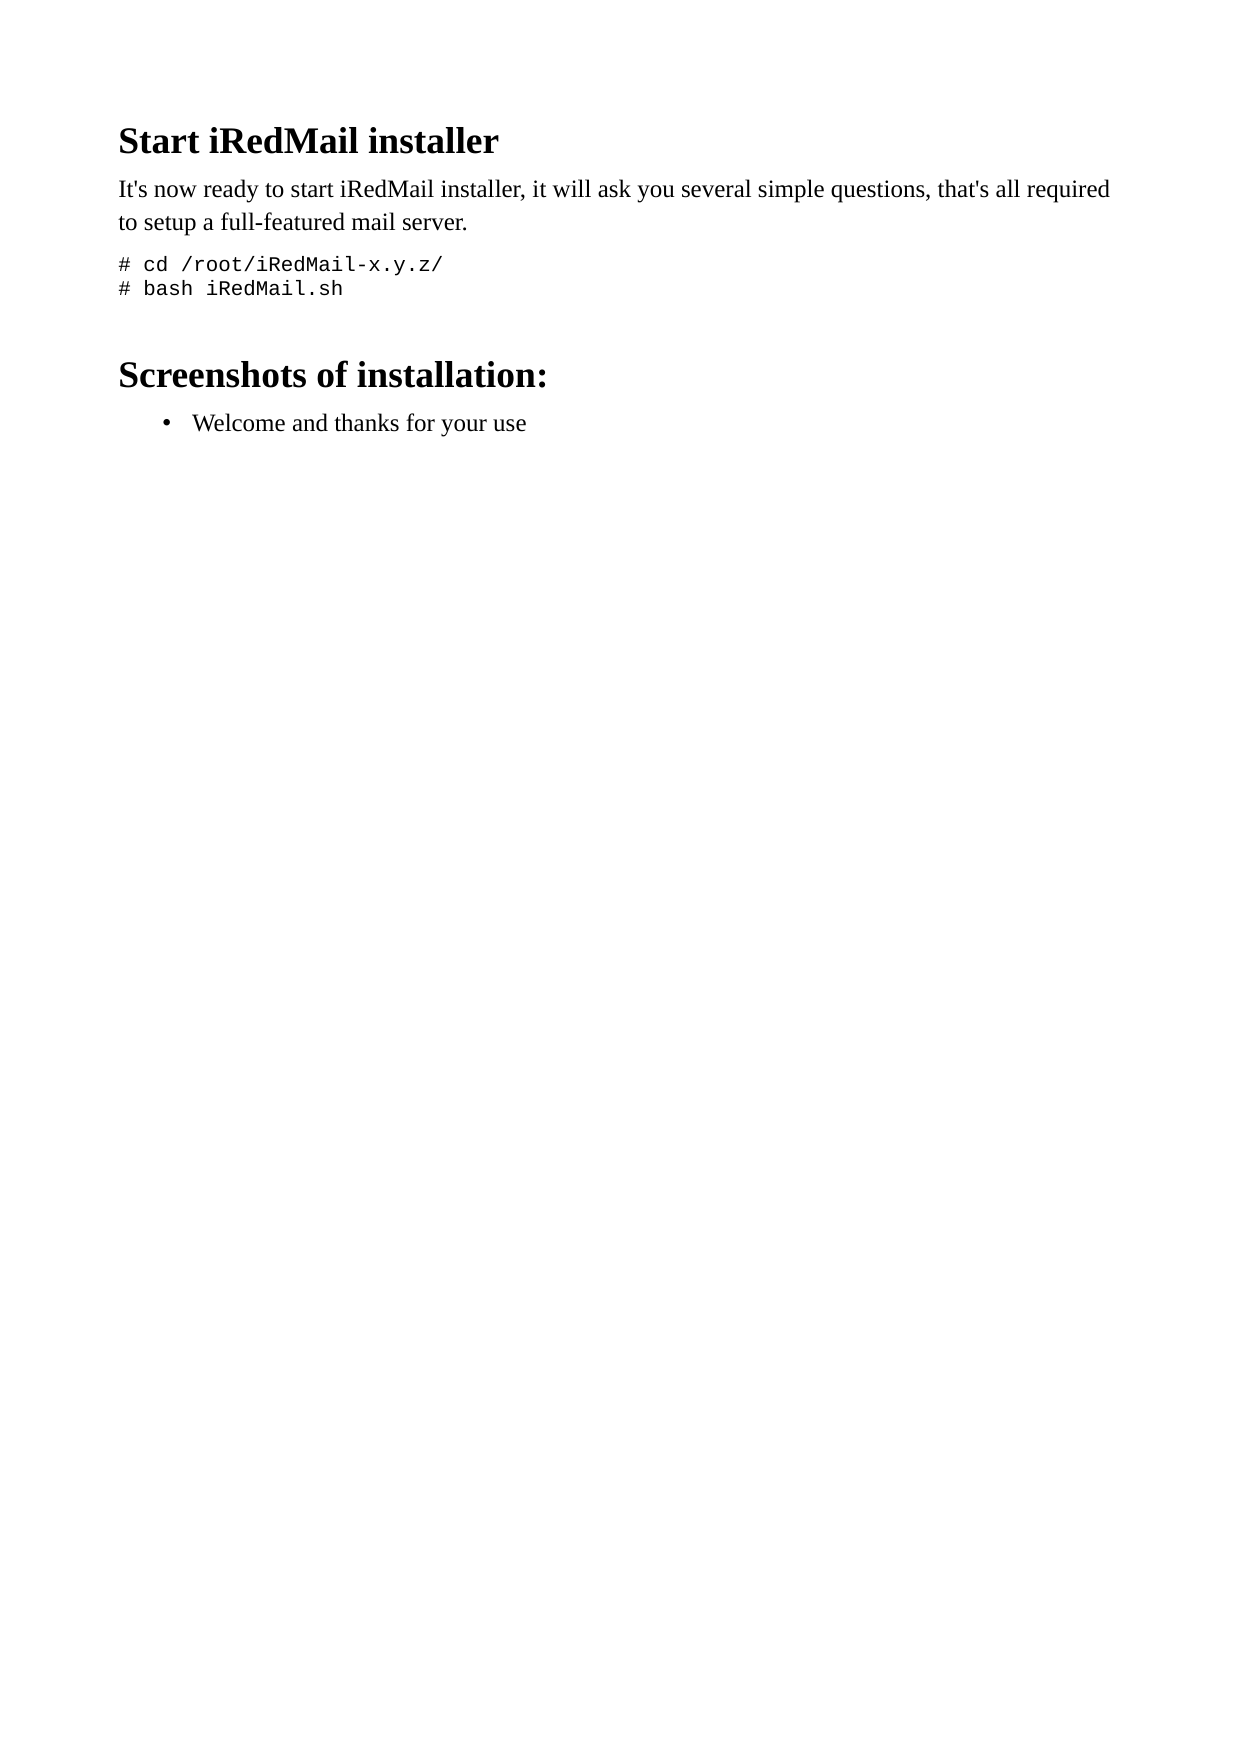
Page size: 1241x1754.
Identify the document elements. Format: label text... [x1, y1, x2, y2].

subtitle Start iRedMail installer [118, 118, 1122, 161]
text It's now ready to start iRedMail installer, it will ask you several simple questions, that's all required to setup a full-featured mail server. [118, 174, 1122, 236]
subtitle Screenshots of installation: [118, 352, 1122, 395]
list Welcome and thanks for your use [162, 408, 1122, 436]
text # cd /root/iRedMail-x.y.z/ [118, 254, 1122, 278]
text # bash iRedMail.sh [118, 278, 1122, 302]
